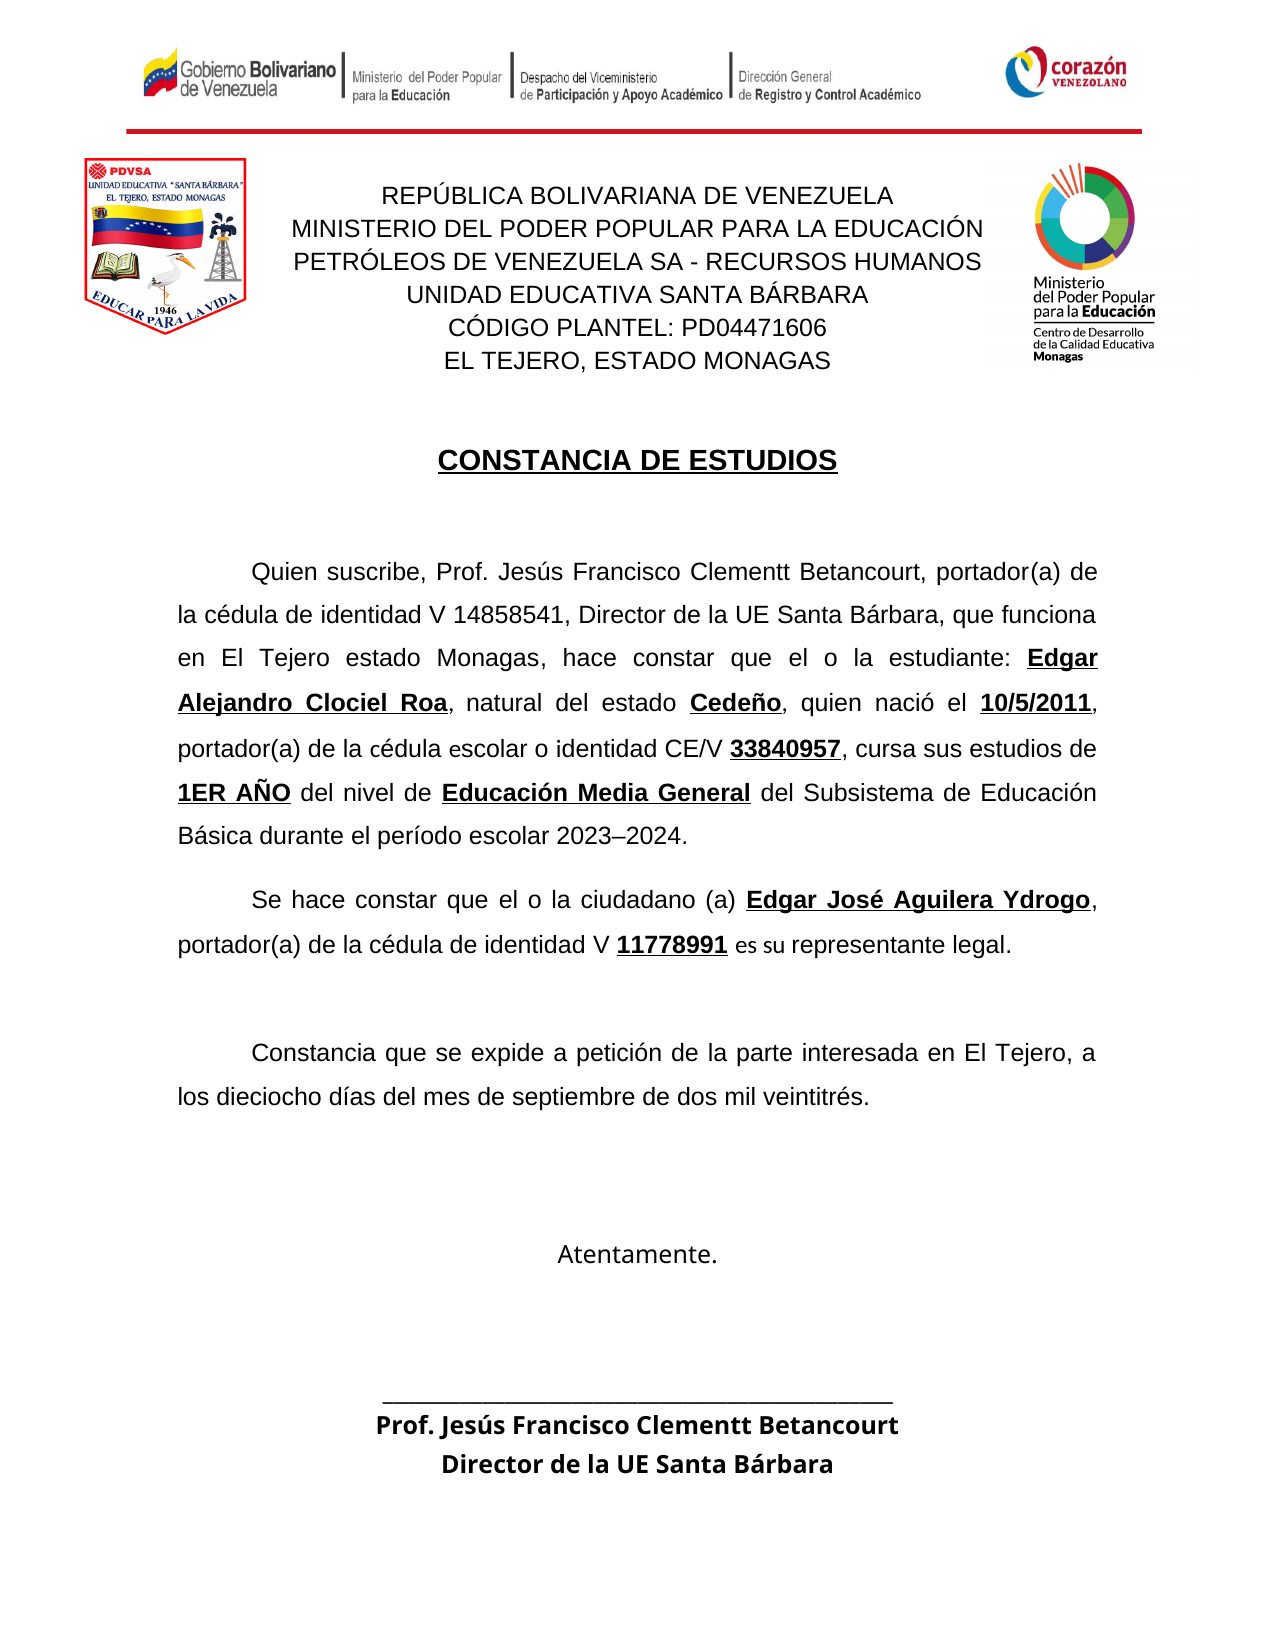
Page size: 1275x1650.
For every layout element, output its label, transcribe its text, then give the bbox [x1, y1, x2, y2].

text UNIDAD EDUCATIVA SANTA BÁRBARA [252, 280, 978, 308]
subtitle CONSTANCIA DE ESTUDIOS [177, 443, 1098, 476]
text Atentamente. [177, 1237, 1098, 1271]
subtitle PETRÓLEOS DE VENEZUELA SA - RECURSOS HUMANOS [252, 247, 978, 275]
picture [79, 158, 252, 335]
text Director de la UE Santa Bárbara [177, 1447, 1098, 1481]
text EL TEJERO, ESTADO MONAGAS [177, 346, 978, 374]
subtitle REPÚBLICA BOLIVARIANA DE VENEZUELA [252, 181, 978, 209]
picture [126, 11, 1142, 134]
text ______________________________________________ [177, 1373, 1098, 1407]
subtitle MINISTERIO DEL PODER POPULAR PARA LA EDUCACIÓN [252, 214, 978, 242]
text Prof. Jesús Francisco Clementt Betancourt [177, 1407, 1098, 1441]
text Constancia que se expide a petición de la parte interesada en El Tejero, a los dieciocho días del mes de septiembre de dos mil veintitrés. [177, 1038, 1098, 1110]
text Se hace constar que el o la ciudadano (a) Edgar José Aguilera Ydrogo, portador(a) de la cédula de identidad V 11778991 es su representante legal. [177, 885, 1098, 959]
text Quien suscribe, Prof. Jesús Francisco Clementt Betancourt, portador(a) de la cédula de identidad V 14858541, Director de la UE Santa Bárbara, que funciona en El Tejero estado Monagas, hace constar que el o la estudiante: Edgar Alejandro Clociel Roa, natural del estado Cedeño, quien nació el 10/5/2011, portador(a) de la cédula escolar o identidad CE/V 33840957, cursa sus estudios de 1ER AÑO del nivel de Educación Media General del Subsistema de Educación Básica durante el período escolar 2023–2024. [177, 557, 1098, 849]
text CÓDIGO PLANTEL: PD04471606 [177, 313, 978, 341]
picture [978, 153, 1200, 377]
